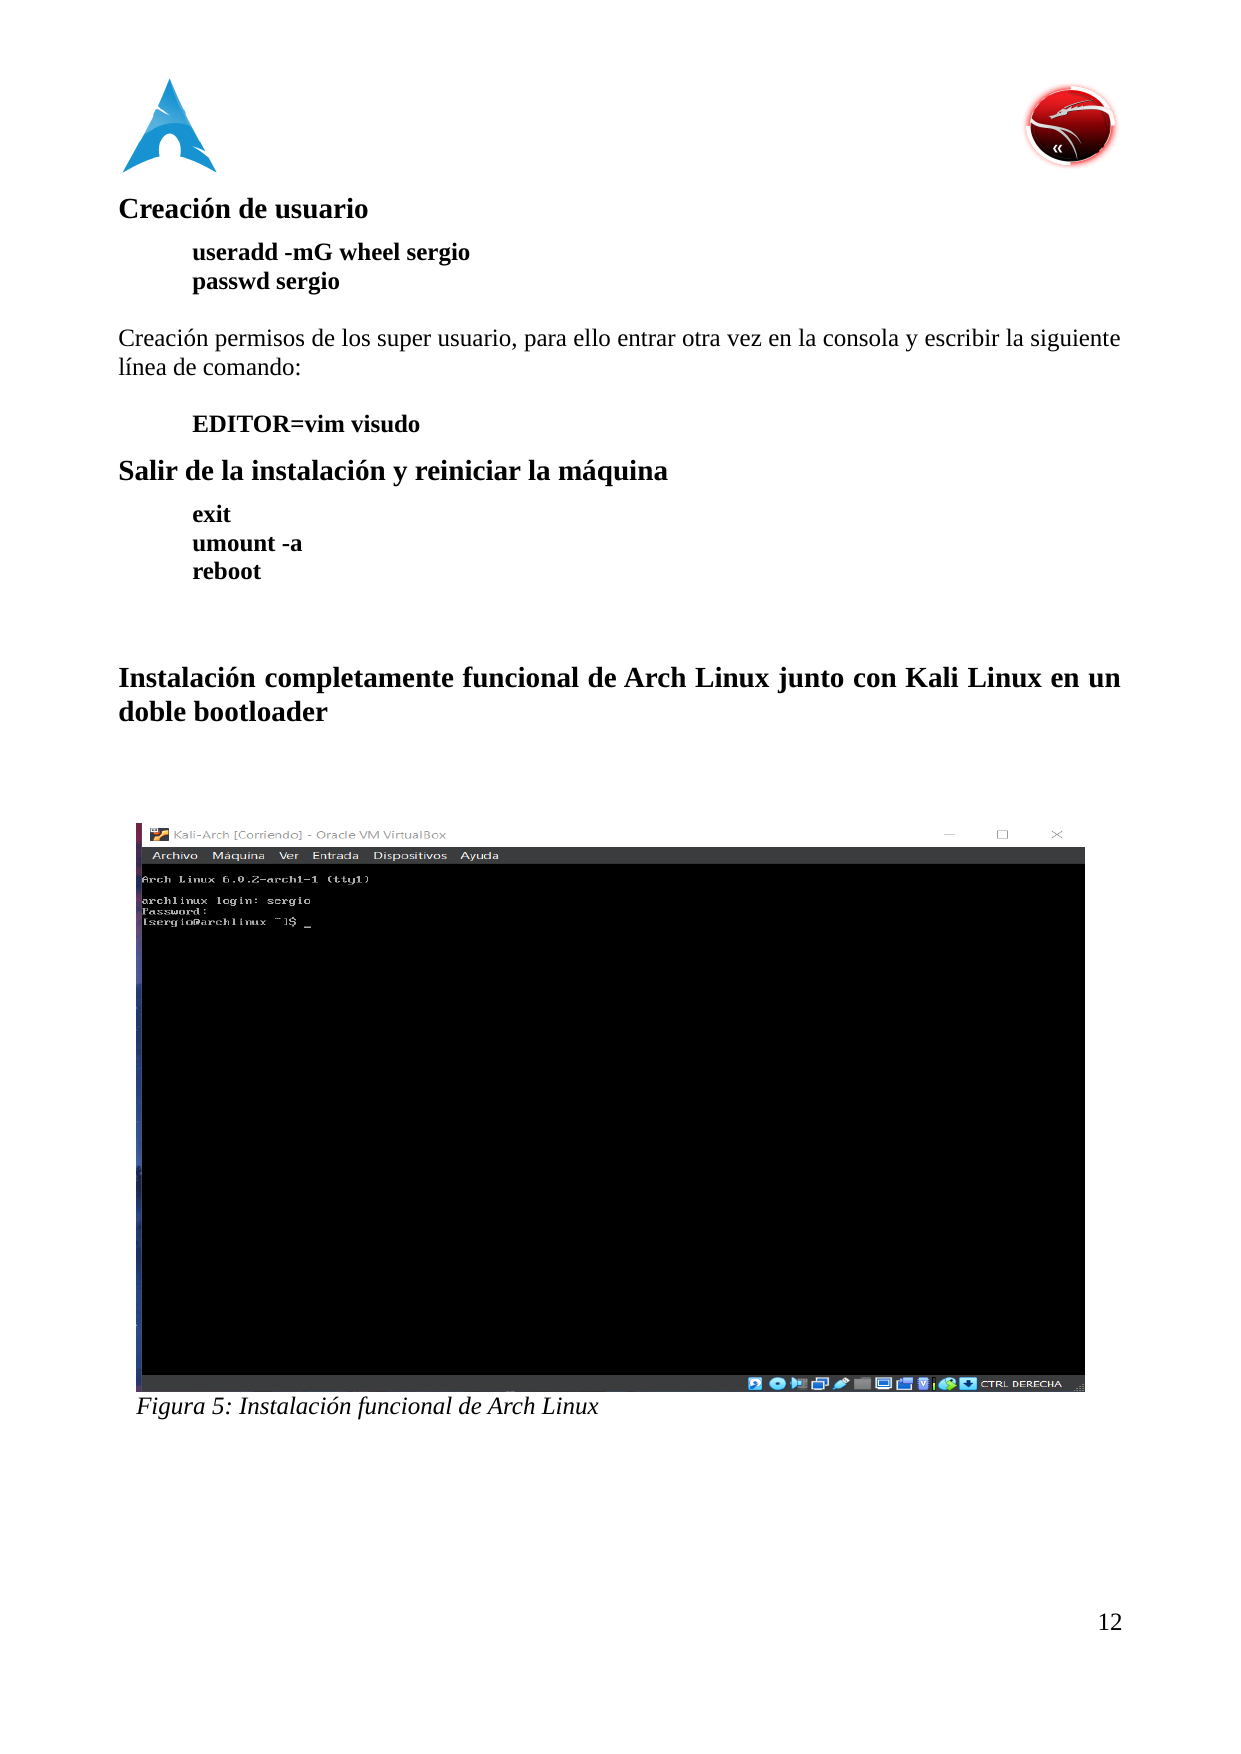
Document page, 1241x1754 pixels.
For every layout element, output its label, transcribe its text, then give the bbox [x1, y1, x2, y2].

text reboot [118, 556, 1122, 585]
subtitle Creación de usuario [118, 191, 1122, 224]
text Creación permisos de los super usuario, para ello entrar otra vez en la consola y escribir la siguiente línea de comando: [118, 323, 1122, 381]
text passwd sergio [118, 266, 1122, 294]
text EDITOR=vim visudo [118, 409, 1122, 438]
text exit [118, 499, 1122, 528]
picture [1021, 80, 1120, 172]
text useradd -mG wheel sergio [118, 237, 1122, 266]
picture [122, 78, 217, 173]
text Figura 5: Instalación funcional de Arch Linux [136, 1392, 1085, 1420]
picture [136, 823, 1085, 1392]
subtitle Salir de la instalación y reiniciar la máquina [118, 453, 1122, 486]
text umount -a [118, 528, 1122, 556]
subtitle Instalación completamente funcional de Arch Linux junto con Kali Linux en un doble bootloader [118, 660, 1122, 727]
